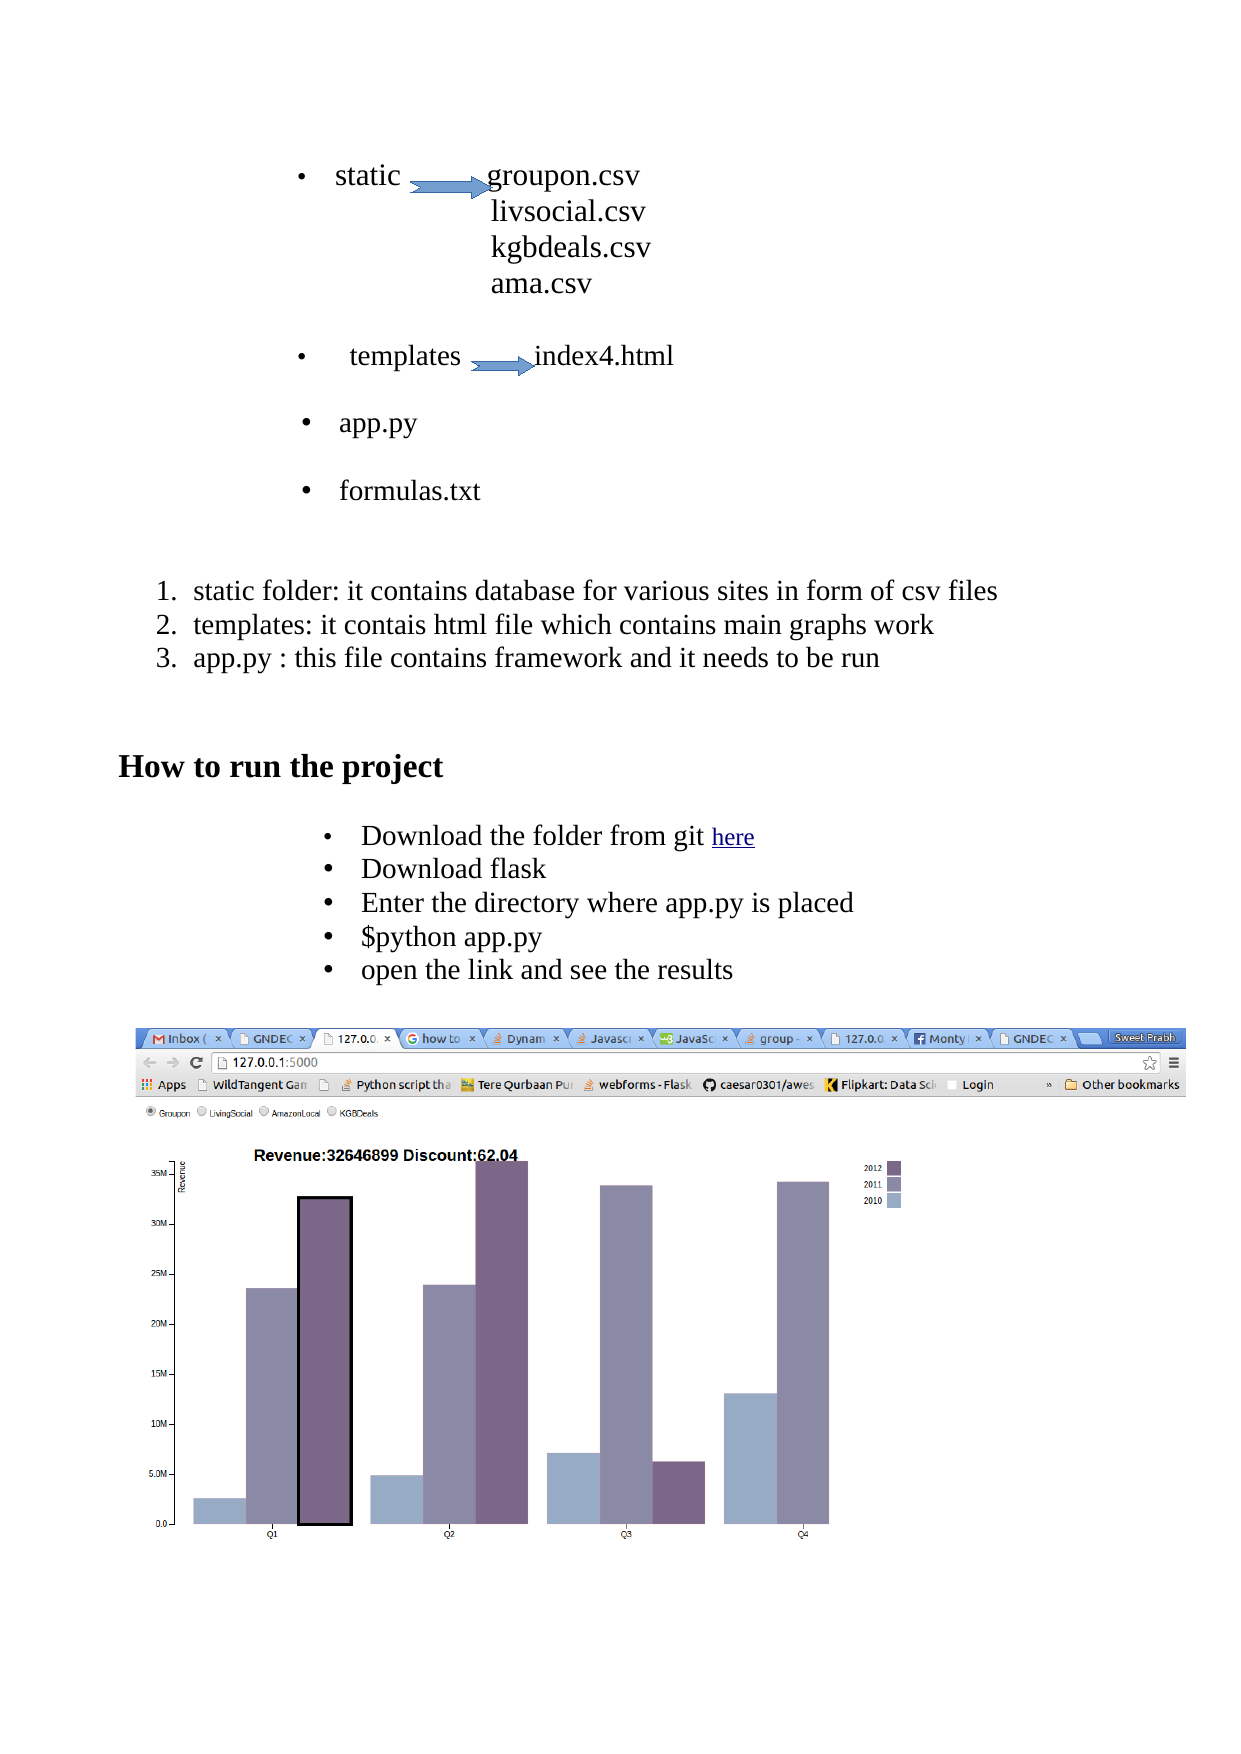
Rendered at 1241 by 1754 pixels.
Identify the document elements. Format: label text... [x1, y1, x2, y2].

list formulas.txt [301, 473, 1122, 506]
list kgbdeals.csv [297, 228, 1122, 264]
text How to run the project [118, 746, 1122, 784]
list static groupon.csv [297, 156, 1122, 192]
list Download the folder from git here [323, 818, 1122, 851]
list ama.csv [297, 264, 1122, 300]
list templates: it contais html file which contains main graphs work [156, 607, 1122, 641]
list livsocial.csv [297, 192, 1122, 228]
list static folder: it contains database for various sites in form of csv files [156, 573, 1122, 607]
list $python app.py [323, 919, 1122, 952]
list app.py : this file contains framework and it needs to be run [156, 641, 1122, 674]
picture [135, 1028, 1186, 1629]
list open the link and see the results [323, 952, 1122, 986]
list templates index4.html [297, 338, 1122, 372]
list app.py [301, 406, 1122, 439]
list Enter the directory where app.py is placed [323, 885, 1122, 919]
list Download flask [323, 851, 1122, 885]
